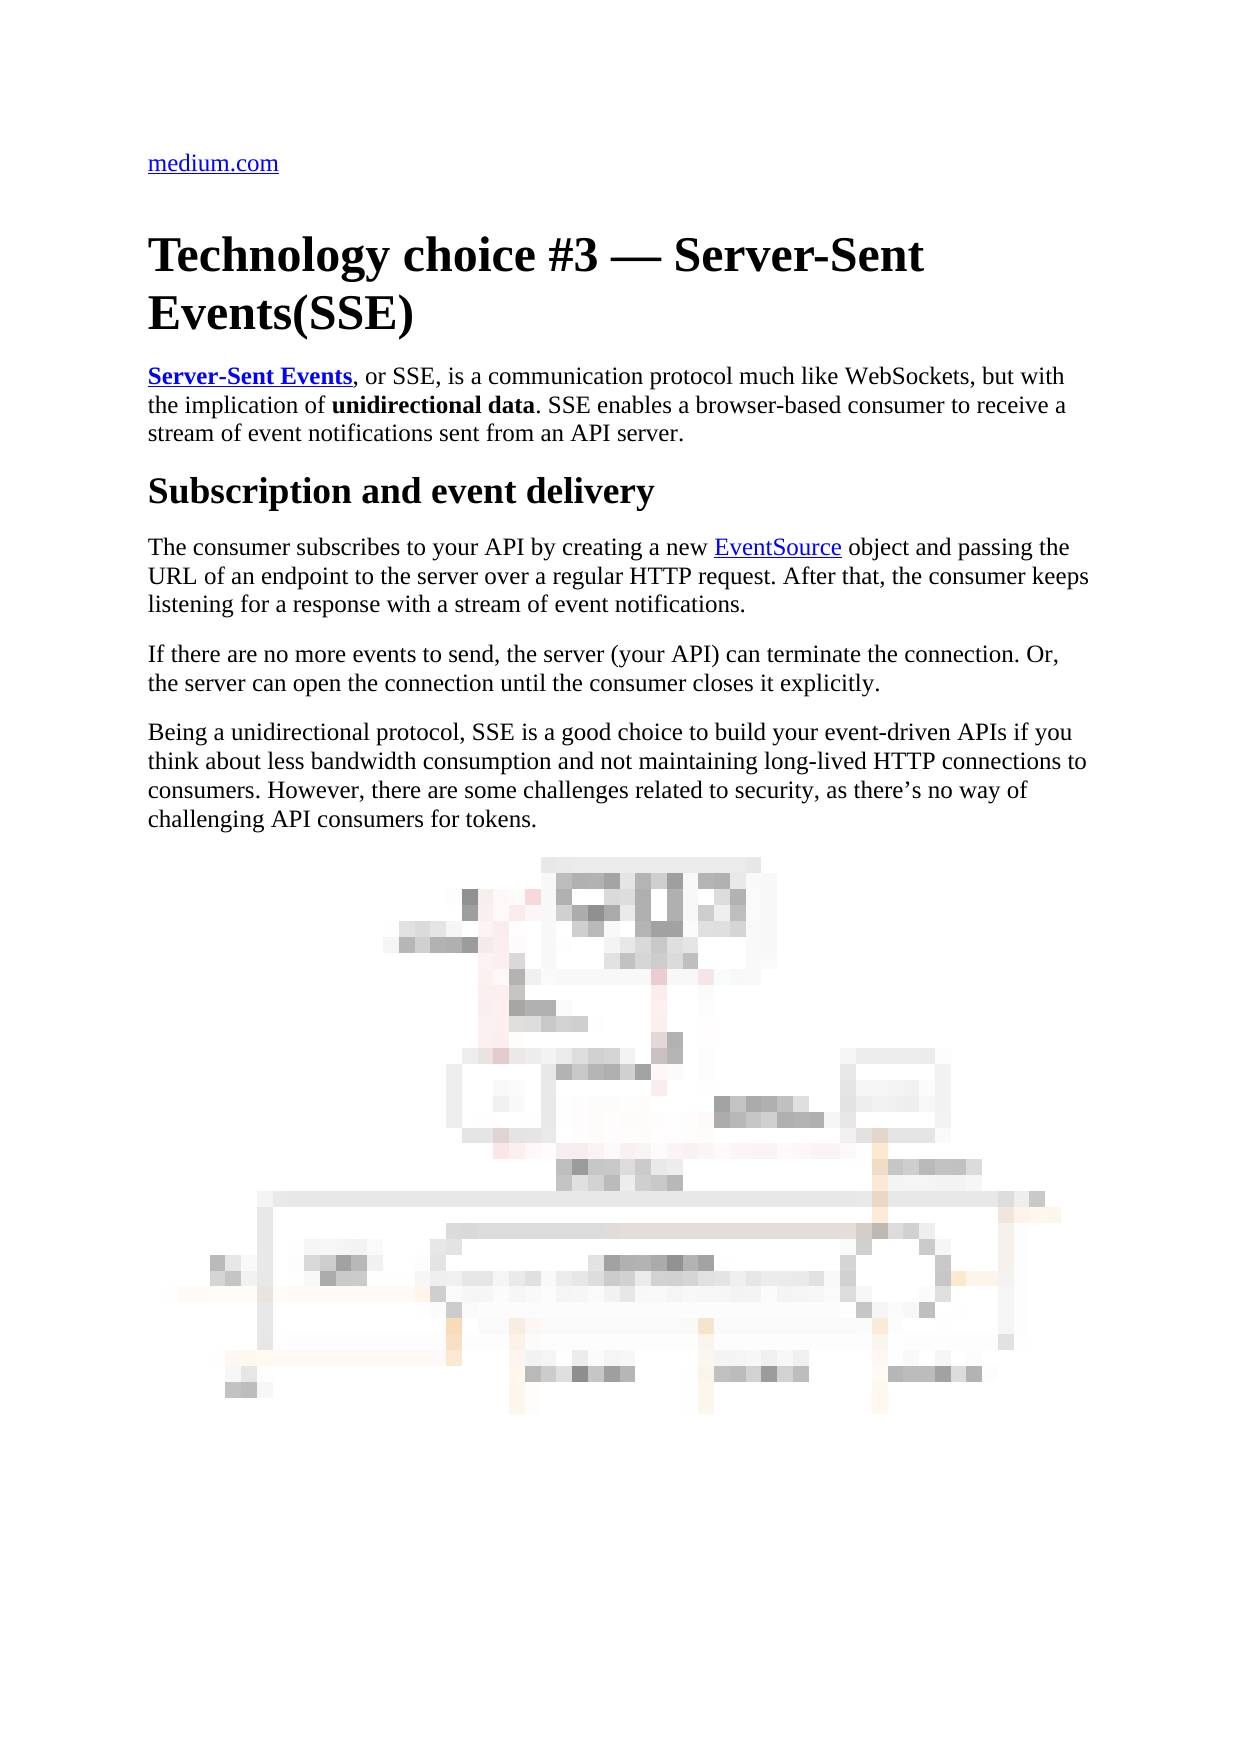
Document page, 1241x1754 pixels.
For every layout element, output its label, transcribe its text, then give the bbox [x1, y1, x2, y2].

text If there are no more events to send, the server (your API) can terminate the connection. Or, the server can open the connection until the consumer closes it explicitly. [148, 639, 1093, 697]
text Being a unidirectional protocol, SSE is a good choice to build your event-driven APIs if you think about less bandwidth consumption and not maintaining long-lived HTTP connections to consumers. However, there are some challenges related to security, as there’s no way of challenging API consumers for tokens. [148, 717, 1093, 832]
text Server-Sent Events, or SSE, is a communication protocol much like WebSockets, but with the implication of unidirectional data. SSE enables a browser-based consumer to receive a stream of event notifications sent from an API server. [148, 361, 1093, 447]
text The consumer subscribes to your API by creating a new EventSource object and passing the URL of an endpoint to the server over a regular HTTP request. After that, the consumer keeps listening for a response with a stream of event notifications. [148, 532, 1093, 618]
subtitle Technology choice #3 — Server-Sent Events(SSE) [148, 225, 1093, 340]
text medium.com [148, 148, 1093, 176]
subtitle Subscription and event delivery [148, 468, 1093, 511]
